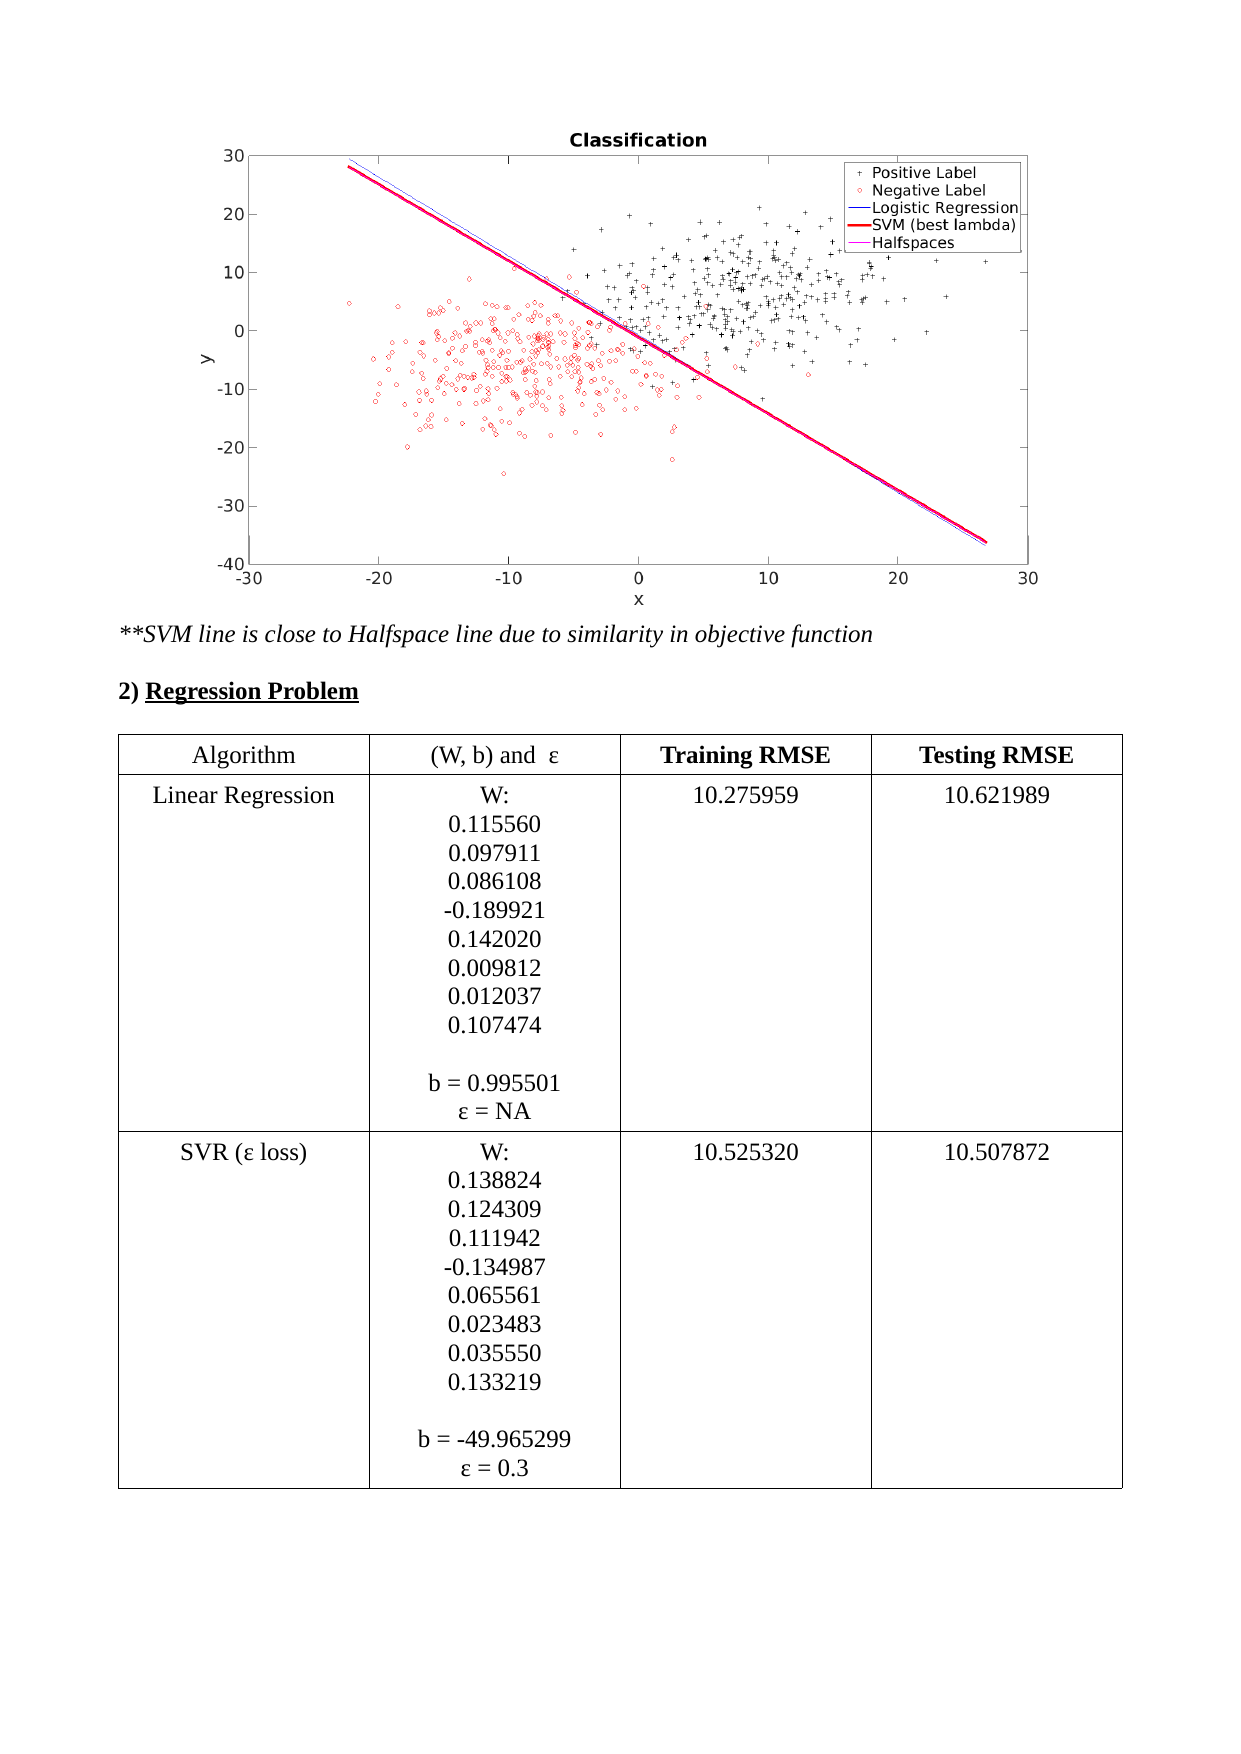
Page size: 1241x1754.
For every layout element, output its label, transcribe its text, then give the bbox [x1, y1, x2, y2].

text 2) Regression Problem [118, 676, 1122, 705]
table_cell Linear Regression [119, 775, 369, 1131]
picture [118, 118, 1123, 619]
table_header Training RMSE [621, 735, 871, 774]
table_header Algorithm [119, 735, 369, 774]
table_cell 10.507872 [872, 1132, 1122, 1487]
table_header Testing RMSE [872, 735, 1122, 774]
text **SVM line is close to Halfspace line due to similarity in objective function [118, 619, 1122, 648]
table_cell W: 0.138824 0.124309 0.111942 -0.134987 0.065561 0.023483 0.035550 0.133219 b = -49.965299 ε = 0.3 [370, 1132, 620, 1487]
table_cell 10.621989 [872, 775, 1122, 1131]
table_cell SVR (ε loss) [119, 1132, 369, 1487]
table_cell 10.275959 [621, 775, 871, 1131]
table_cell 10.525320 [621, 1132, 871, 1487]
table_cell W: 0.115560 0.097911 0.086108 -0.189921 0.142020 0.009812 0.012037 0.107474 b = 0.995501 ε = NA [370, 775, 620, 1131]
table_header (W, b) and ε [370, 735, 620, 774]
